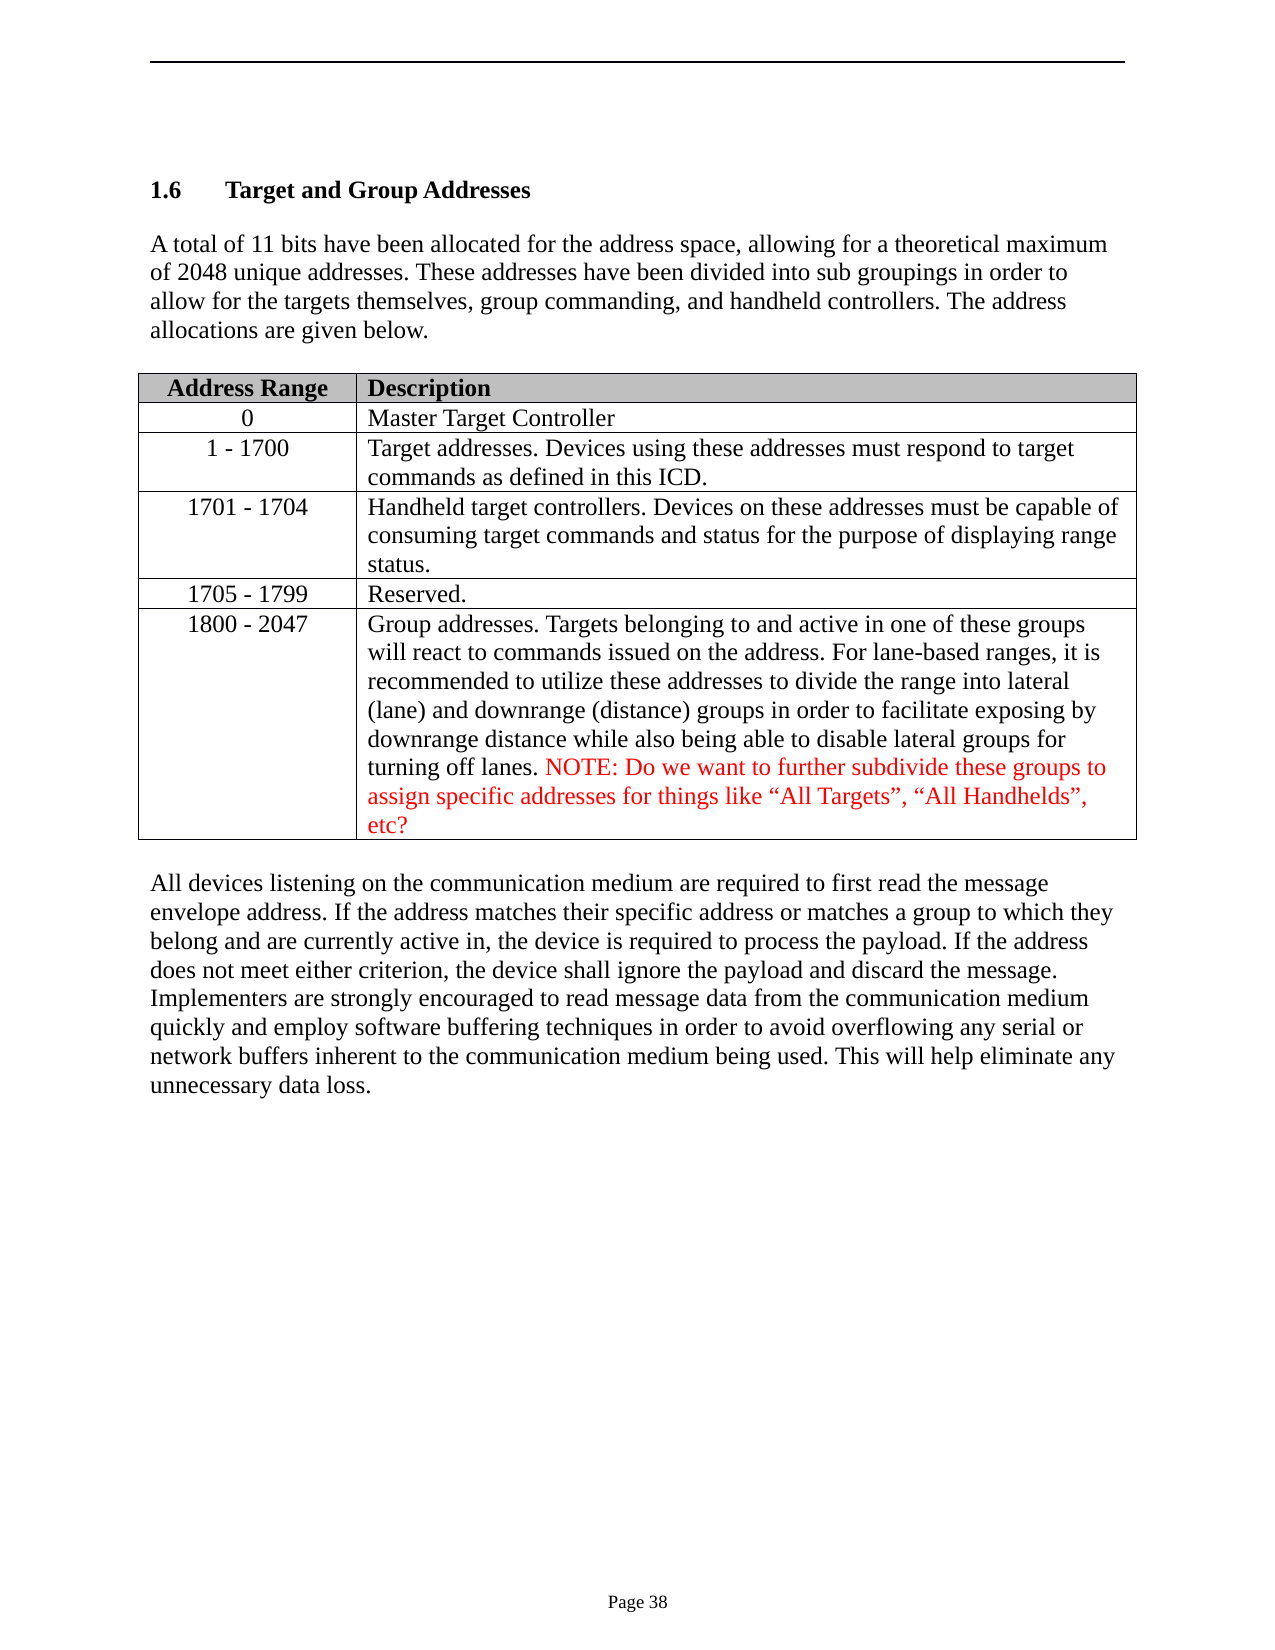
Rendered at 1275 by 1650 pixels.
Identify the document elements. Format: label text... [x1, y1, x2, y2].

text All devices listening on the communication medium are required to first read the message envelope address. If the address matches their specific address or matches a group to which they belong and are currently active in, the device is required to process the payload. If the address does not meet either criterion, the device shall ignore the payload and discard the message. Implementers are strongly encouraged to read message data from the communication medium quickly and employ software buffering techniques in order to avoid overflowing any serial or network buffers inherent to the communication medium being used. This will help eliminate any unnecessary data loss. [150, 868, 1125, 1098]
table_cell 1 - 1700 [139, 433, 356, 491]
table_cell Group addresses. Targets belonging to and active in one of these groups will react to commands issued on the address. For lane-based ranges, it is recommended to utilize these addresses to divide the range into lateral (lane) and downrange (distance) groups in order to facilitate exposing by downrange distance while also being able to disable lateral groups for turning off lanes. NOTE: Do we want to further subdivide these groups to assign specific addresses for things like “All Targets”, “All Handhelds”, etc? [357, 609, 1136, 839]
table_cell Target addresses. Devices using these addresses must respond to target commands as defined in this ICD. [357, 433, 1136, 491]
table_header Description [357, 374, 1136, 402]
table_cell 1701 - 1704 [139, 492, 356, 578]
table_cell 1705 - 1799 [139, 579, 356, 608]
table_header Address Range [139, 374, 356, 402]
table_cell 0 [139, 403, 356, 432]
table_cell Master Target Controller [357, 403, 1136, 432]
table_cell 1800 - 2047 [139, 609, 356, 839]
text A total of 11 bits have been allocated for the address space, allowing for a theoretical maximum of 2048 unique addresses. These addresses have been divided into sub groupings in order to allow for the targets themselves, group commanding, and handheld controllers. The address allocations are given below. [150, 229, 1125, 344]
subtitle Target and Group Addresses [150, 175, 1125, 204]
table_cell Reserved. [357, 579, 1136, 608]
table_cell Handheld target controllers. Devices on these addresses must be capable of consuming target commands and status for the purpose of displaying range status. [357, 492, 1136, 578]
